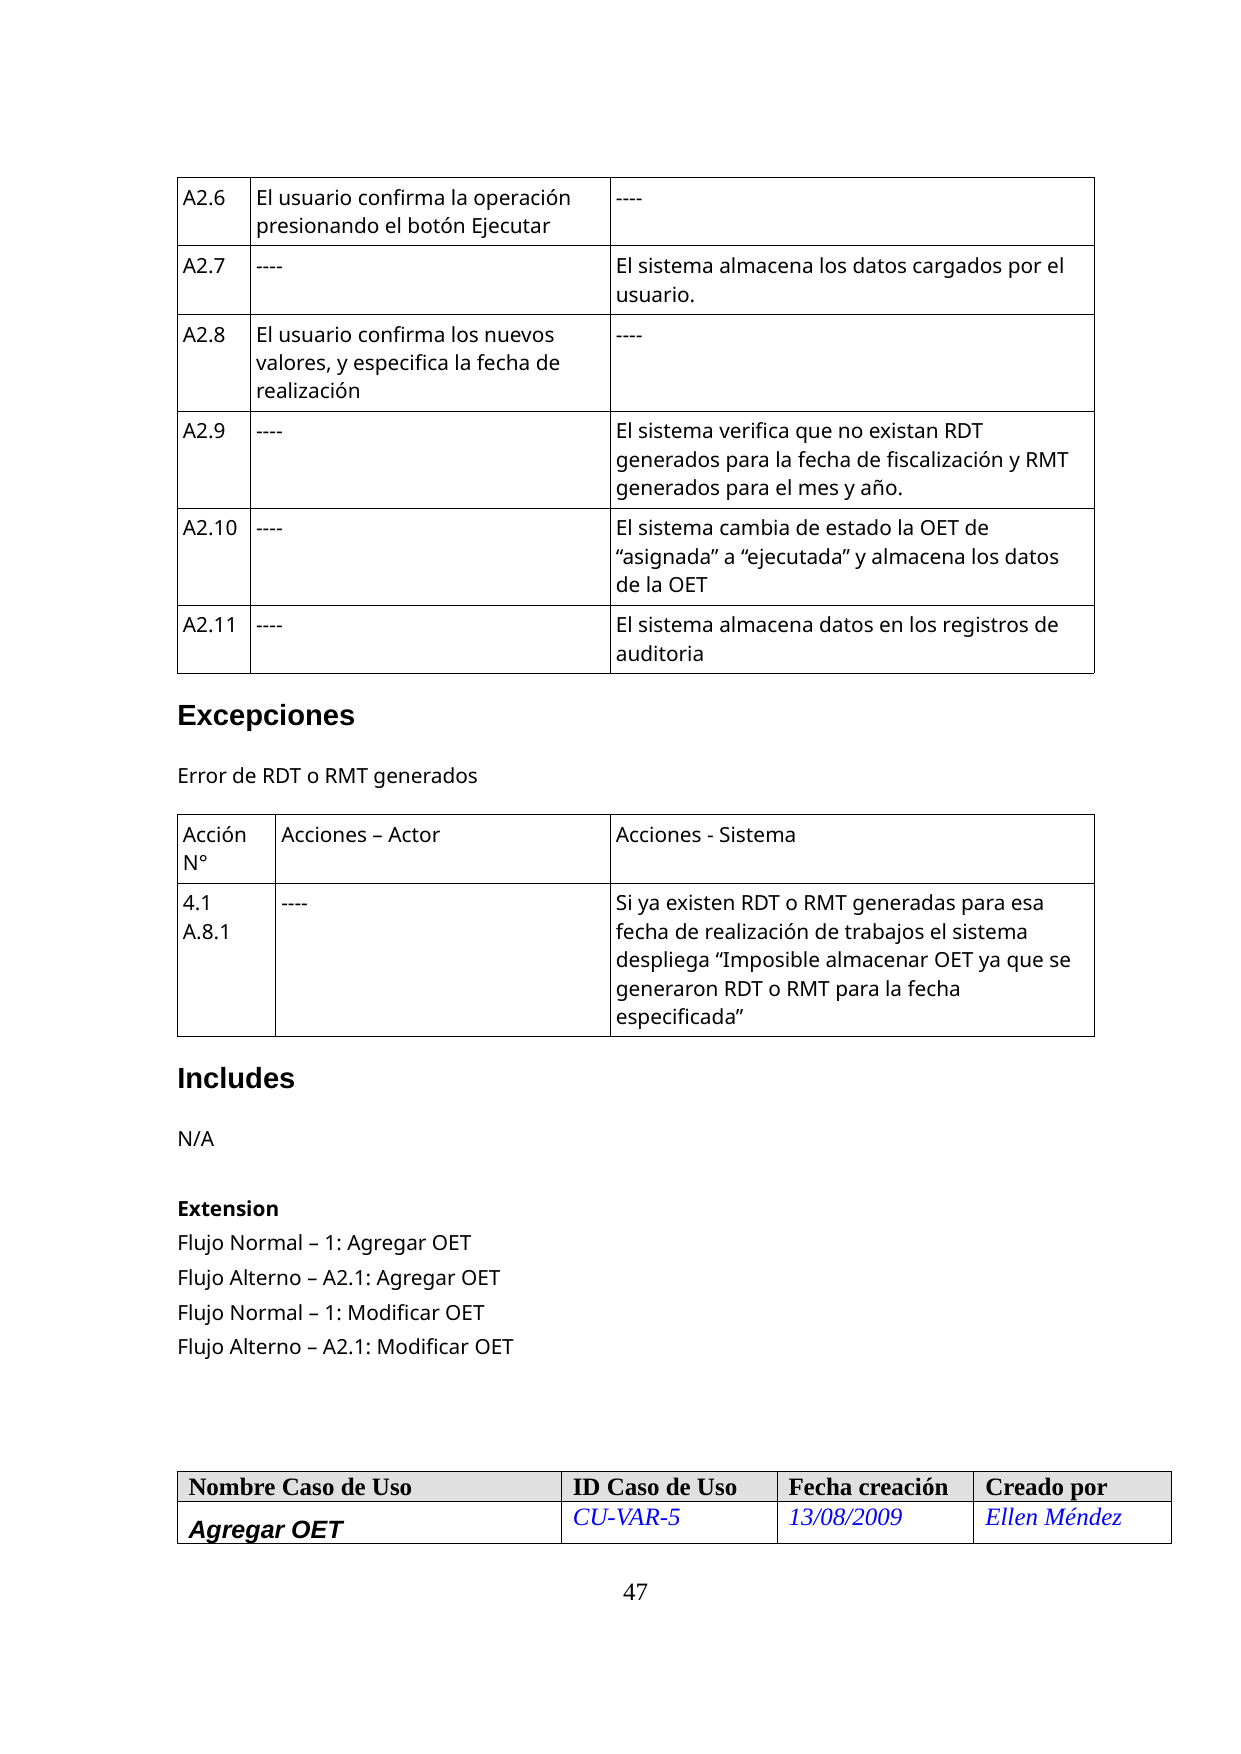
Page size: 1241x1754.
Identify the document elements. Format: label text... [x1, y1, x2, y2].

table_cell ---- [251, 509, 610, 604]
subtitle Excepciones [177, 698, 1093, 732]
table_cell CU-VAR-5 [562, 1502, 777, 1543]
table_cell Si ya existen RDT o RMT generadas para esa fecha de realización de trabajos el sistema despliega “Imposible almacenar OET ya que se generaron RDT o RMT para la fecha especificada” [611, 884, 1094, 1036]
table_cell ---- [251, 246, 610, 314]
table_header Acciones - Sistema [611, 815, 1094, 883]
table_cell A2.8 [178, 315, 250, 411]
table_cell A2.11 [178, 606, 250, 673]
subtitle Includes [177, 1062, 1093, 1095]
text Flujo Normal – 1: Agregar OET [177, 1228, 1093, 1257]
table_cell El sistema almacena los datos cargados por el usuario. [611, 246, 1094, 314]
table_cell El sistema cambia de estado la OET de “asignada” a “ejecutada” y almacena los datos de la OET [611, 509, 1094, 604]
table_cell El sistema verifica que no existan RDT generados para la fecha de fiscalización y RMT generados para el mes y año. [611, 412, 1094, 508]
table_cell ---- [611, 178, 1094, 245]
table_header Nombre Caso de Uso [178, 1472, 561, 1501]
table_header Fecha creación [778, 1472, 973, 1501]
table_header Creado por [974, 1472, 1171, 1501]
table_header ID Caso de Uso [562, 1472, 777, 1501]
table_cell El sistema almacena datos en los registros de auditoria [611, 606, 1094, 673]
table_cell 13/08/2009 [778, 1502, 973, 1543]
table_header Acciones – Actor [276, 815, 610, 883]
table_cell Ellen Méndez [974, 1502, 1171, 1543]
table_cell ---- [251, 412, 610, 508]
table_cell ---- [611, 315, 1094, 411]
text Error de RDT o RMT generados [177, 761, 1093, 789]
table_cell A2.10 [178, 509, 250, 604]
table_cell Agregar OET [178, 1502, 561, 1543]
table_cell ---- [251, 606, 610, 673]
table_cell A2.6 [178, 178, 250, 245]
table_cell El usuario confirma la operación presionando el botón Ejecutar [251, 178, 610, 245]
table_header Acción N° [178, 815, 275, 883]
text Flujo Normal – 1: Modificar OET [177, 1298, 1093, 1326]
table_cell ---- [276, 884, 610, 1036]
table_cell A2.7 [178, 246, 250, 314]
table_cell A2.9 [178, 412, 250, 508]
text Extension [177, 1194, 1093, 1222]
text Flujo Alterno – A2.1: Agregar OET [177, 1263, 1093, 1292]
text N/A [177, 1124, 1093, 1153]
text Flujo Alterno – A2.1: Modificar OET [177, 1332, 1093, 1361]
table_cell El usuario confirma los nuevos valores, y especifica la fecha de realización [251, 315, 610, 411]
table_cell 4.1 A.8.1 [178, 884, 275, 1036]
